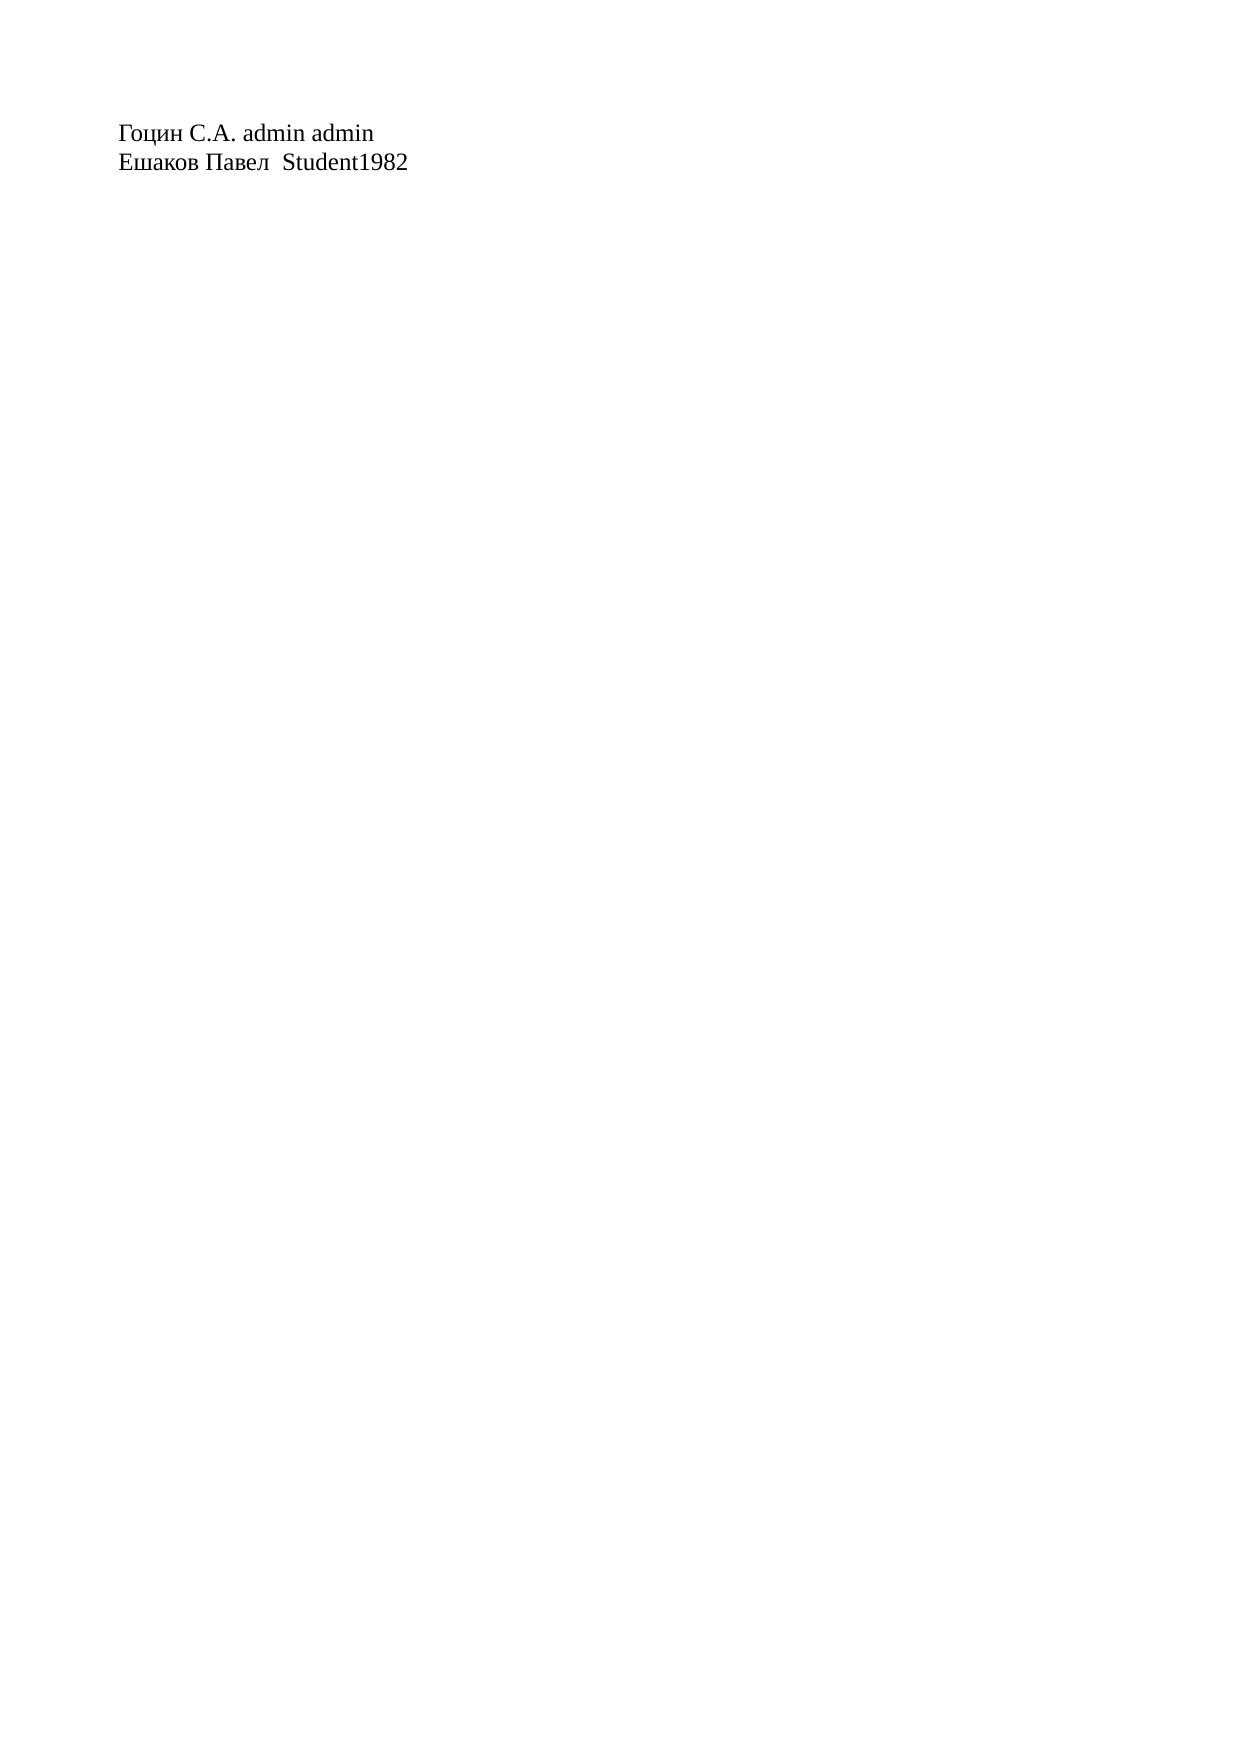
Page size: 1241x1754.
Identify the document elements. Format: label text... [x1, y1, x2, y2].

text Ешаков Павел Student1982 [118, 147, 1122, 176]
text Гоцин С.А. admin admin [118, 118, 1122, 147]
